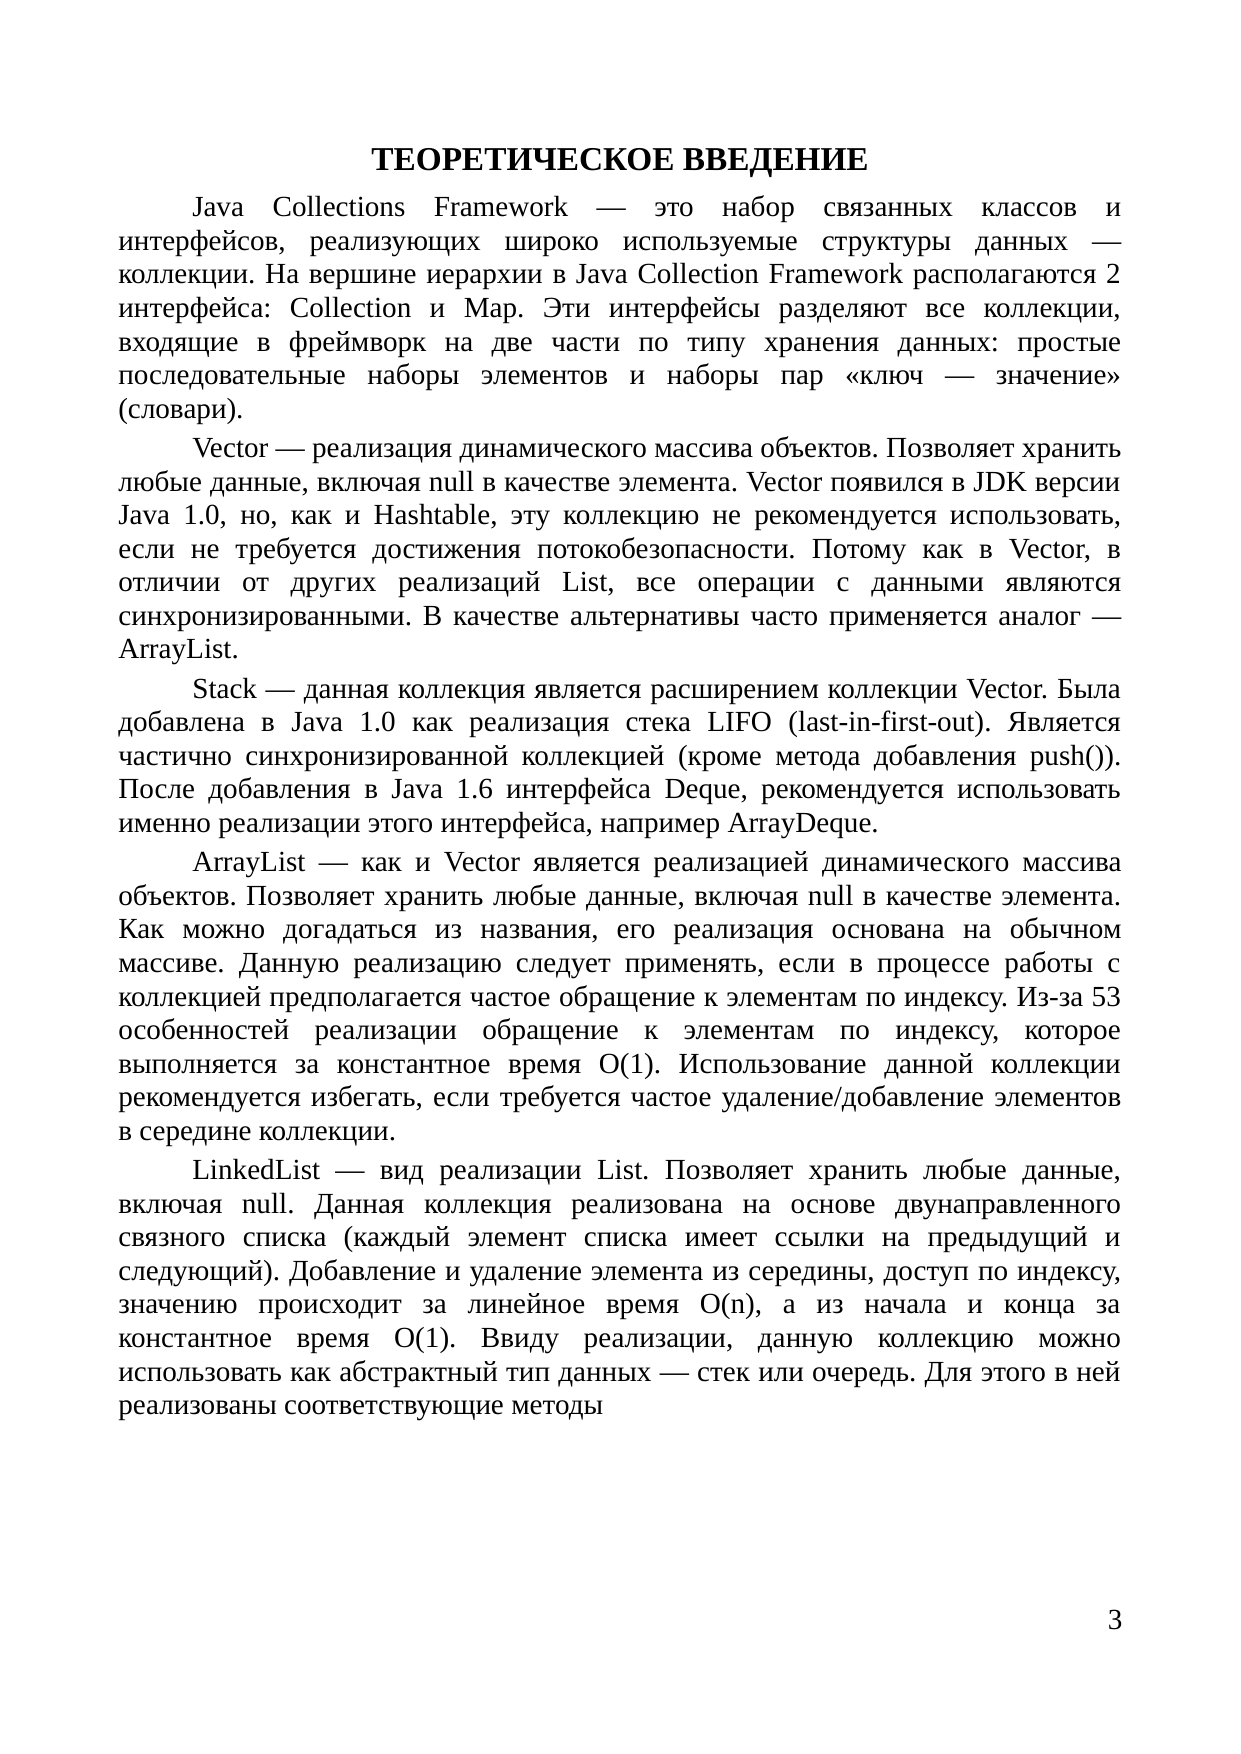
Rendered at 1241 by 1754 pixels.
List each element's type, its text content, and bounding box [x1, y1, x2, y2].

text Vector — реализация динамического массива объектов. Позволяет хранить любые данные, включая null в качестве элемента. Vector появился в JDK версии Java 1.0, но, как и Hashtable, эту коллекцию не рекомендуется использовать, если не требуется достижения потокобезопасности. Потому как в Vector, в отличии от других реализаций List, все операции с данными являются синхронизированными. В качестве альтернативы часто применяется аналог — ArrayList. [118, 430, 1122, 665]
text LinkedList — вид реализации List. Позволяет хранить любые данные, включая null. Данная коллекция реализована на основе двунаправленного связного списка (каждый элемент списка имеет ссылки на предыдущий и следующий). Добавление и удаление элемента из середины, доступ по индексу, значению происходит за линейное время O(n), а из начала и конца за константное время O(1). Ввиду реализации, данную коллекцию можно использовать как абстрактный тип данных — стек или очередь. Для этого в ней реализованы соответствующие методы [118, 1152, 1122, 1421]
text Java Collections Framework — это набор связанных классов и интерфейсов, реализующих широко используемые структуры данных — коллекции. На вершине иерархии в Java Collection Framework располагаются 2 интерфейса: Collection и Map. Эти интерфейсы разделяют все коллекции, входящие в фреймворк на две части по типу хранения данных: простые последовательные наборы элементов и наборы пар «ключ — значение» (словари). [118, 189, 1122, 424]
text Stack — данная коллекция является расширением коллекции Vector. Была добавлена в Java 1.0 как реализация стека LIFO (last-in-first-out). Является частично синхронизированной коллекцией (кроме метода добавления push()). После добавления в Java 1.6 интерфейса Deque, рекомендуется использовать именно реализации этого интерфейса, например ArrayDeque. [118, 671, 1122, 839]
subtitle ТЕОРЕТИЧЕСКОЕ ВВЕДЕНИЕ [118, 139, 1122, 177]
text ArrayList — как и Vector является реализацией динамического массива объектов. Позволяет хранить любые данные, включая null в качестве элемента. Как можно догадаться из названия, его реализация основана на обычном массиве. Данную реализацию следует применять, если в процессе работы с коллекцией предполагается частое обращение к элементам по индексу. Из-за 53 особенностей реализации обращение к элементам по индексу, которое выполняется за константное время O(1). Использование данной коллекции рекомендуется избегать, если требуется частое удаление/добавление элементов в середине коллекции. [118, 844, 1122, 1146]
